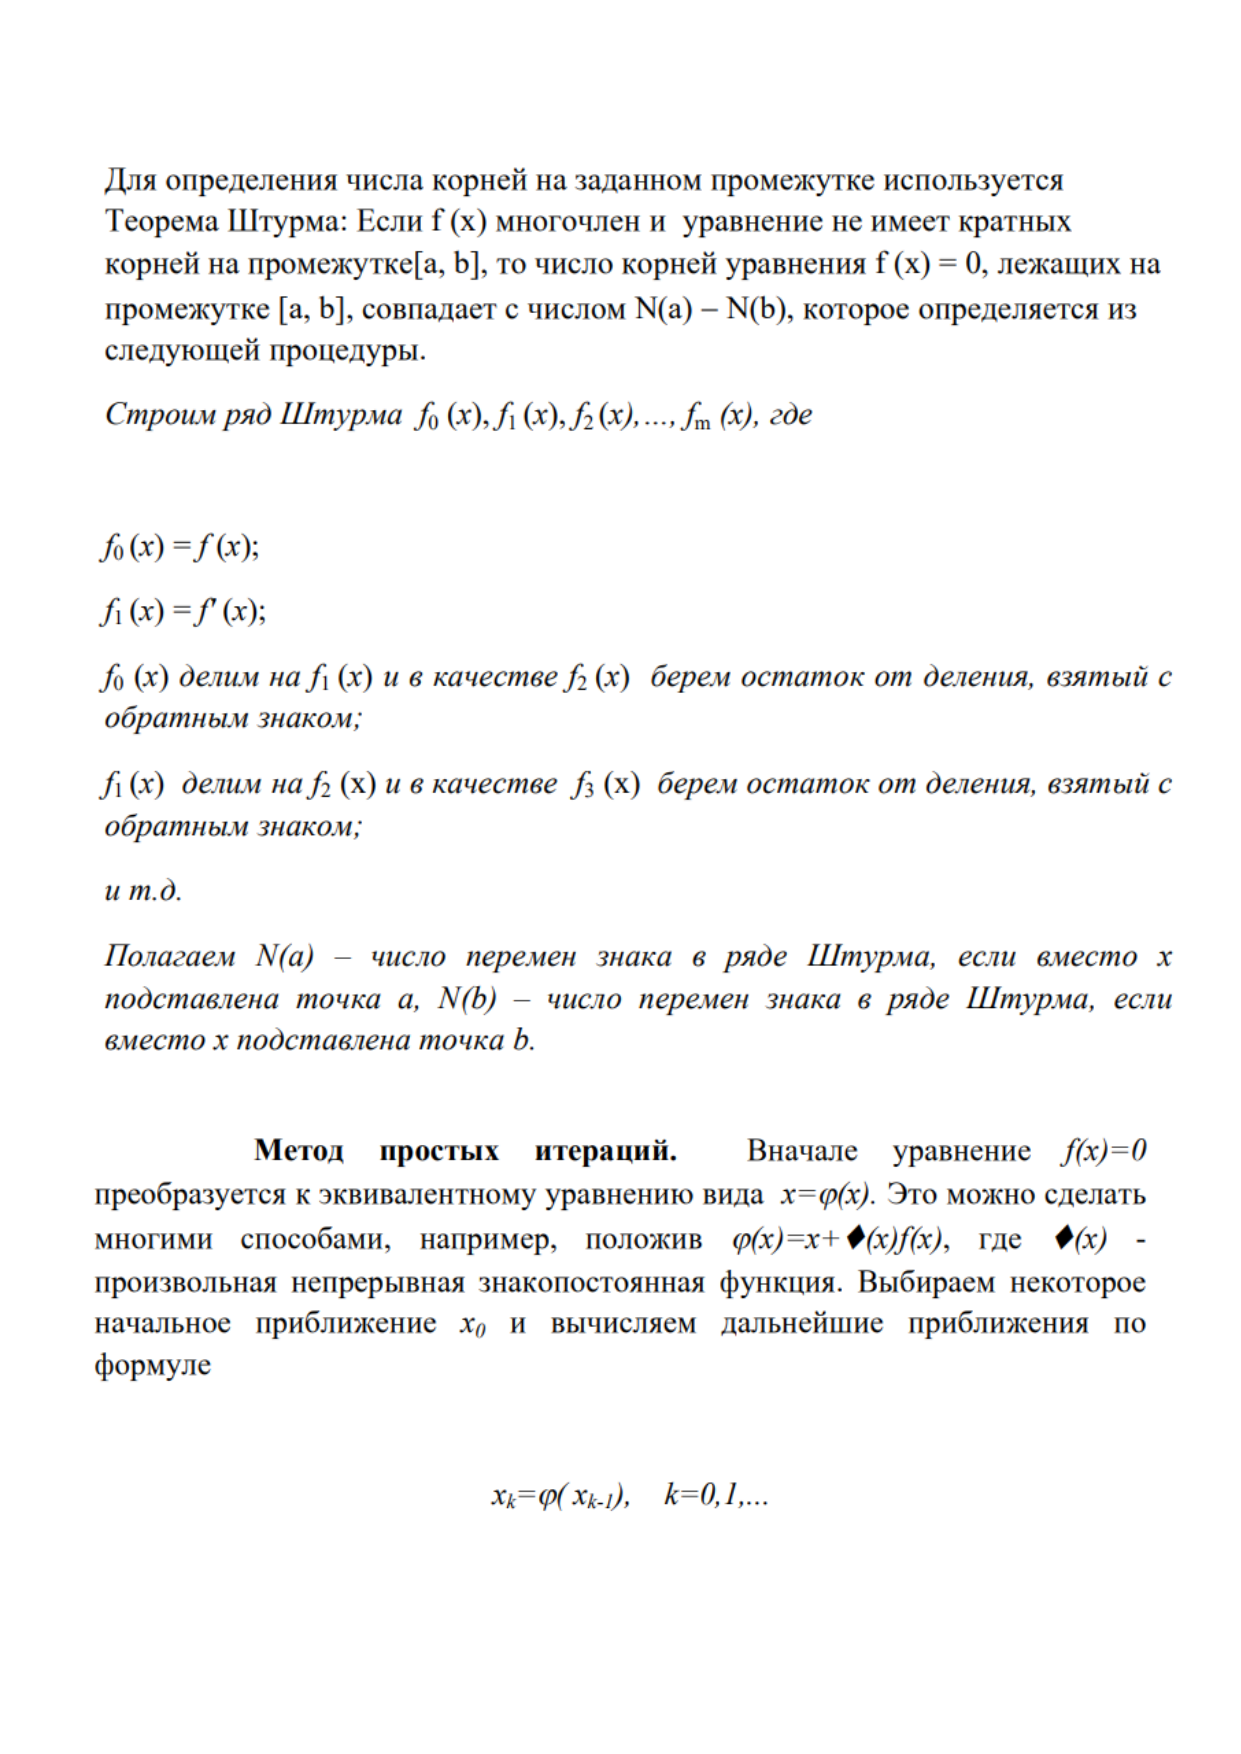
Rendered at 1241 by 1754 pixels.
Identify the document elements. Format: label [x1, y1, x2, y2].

picture [75, 1126, 1166, 1526]
picture [92, 159, 1183, 1066]
